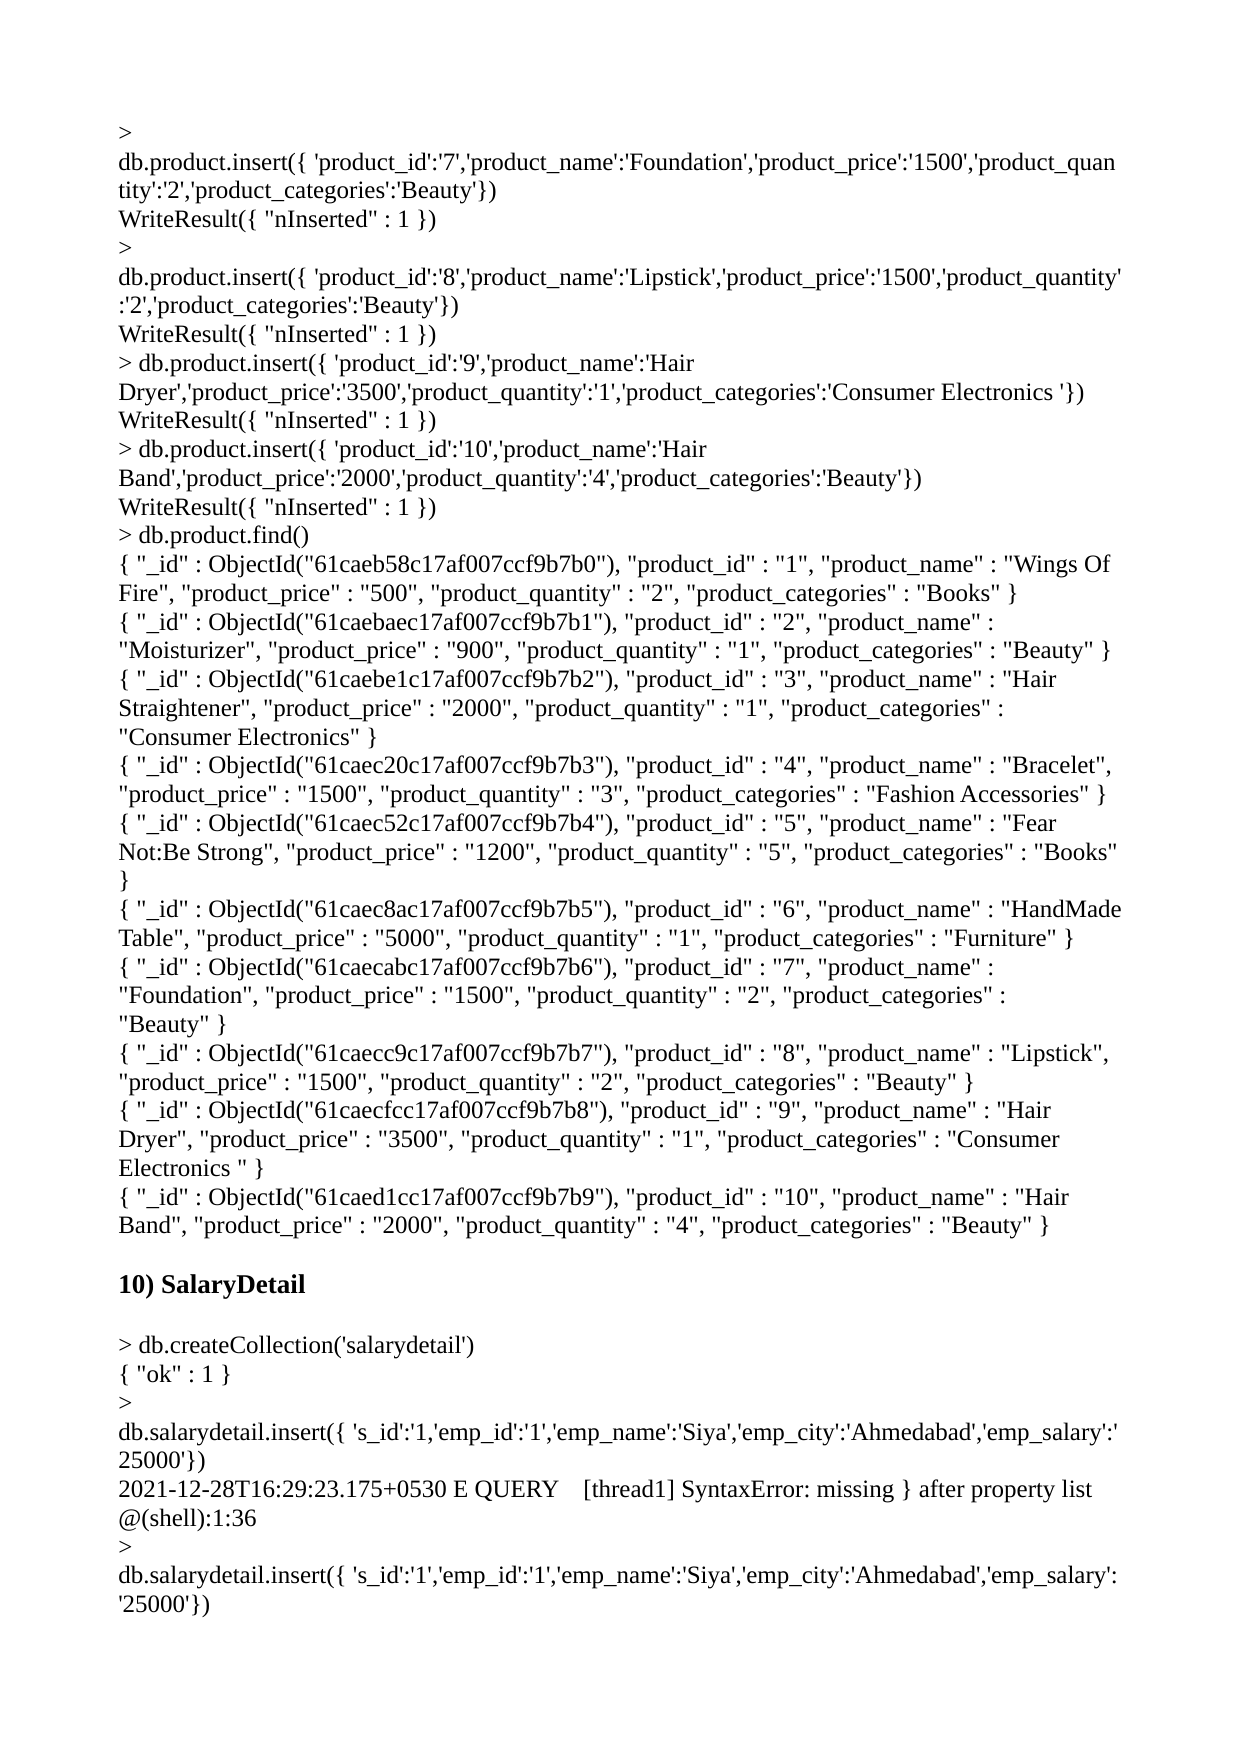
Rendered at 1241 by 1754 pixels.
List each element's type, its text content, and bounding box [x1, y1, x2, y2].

text 10) SalaryDetail [118, 1268, 1122, 1299]
text { "_id" : ObjectId("61caecabc17af007ccf9b7b6"), "product_id" : "7", "product_name" : "Foundation", "product_price" : "1500", "product_quantity" : "2", "product_categories" : "Beauty" } [118, 952, 1122, 1038]
text { "_id" : ObjectId("61caed1cc17af007ccf9b7b9"), "product_id" : "10", "product_name" : "Hair Band", "product_price" : "2000", "product_quantity" : "4", "product_categories" : "Beauty" } [118, 1182, 1122, 1239]
text { "_id" : ObjectId("61caecfcc17af007ccf9b7b8"), "product_id" : "9", "product_name" : "Hair Dryer", "product_price" : "3500", "product_quantity" : "1", "product_categories" : "Consumer Electronics " } [118, 1096, 1122, 1182]
text WriteResult({ "nInserted" : 1 }) [118, 492, 1122, 521]
text WriteResult({ "nInserted" : 1 }) [118, 319, 1122, 348]
text > db.createCollection('salarydetail') [118, 1330, 1122, 1359]
text > db.salarydetail.insert({ 's_id':'1,'emp_id':'1','emp_name':'Siya','emp_city':'Ahmedabad','emp_salary':'25000'}) [118, 1388, 1122, 1474]
text { "_id" : ObjectId("61caec8ac17af007ccf9b7b5"), "product_id" : "6", "product_name" : "HandMade Table", "product_price" : "5000", "product_quantity" : "1", "product_categories" : "Furniture" } [118, 894, 1122, 952]
text { "_id" : ObjectId("61caecc9c17af007ccf9b7b7"), "product_id" : "8", "product_name" : "Lipstick", "product_price" : "1500", "product_quantity" : "2", "product_categories" : "Beauty" } [118, 1038, 1122, 1096]
text { "_id" : ObjectId("61caec20c17af007ccf9b7b3"), "product_id" : "4", "product_name" : "Bracelet", "product_price" : "1500", "product_quantity" : "3", "product_categories" : "Fashion Accessories" } [118, 751, 1122, 808]
text > db.product.find() [118, 521, 1122, 549]
text > db.product.insert({ 'product_id':'9','product_name':'Hair Dryer','product_price':'3500','product_quantity':'1','product_categories':'Consumer Electronics '}) [118, 348, 1122, 406]
text WriteResult({ "nInserted" : 1 }) [118, 406, 1122, 434]
text { "_id" : ObjectId("61caec52c17af007ccf9b7b4"), "product_id" : "5", "product_name" : "Fear Not:Be Strong", "product_price" : "1200", "product_quantity" : "5", "product_categories" : "Books" } [118, 808, 1122, 894]
text { "_id" : ObjectId("61caebaec17af007ccf9b7b1"), "product_id" : "2", "product_name" : "Moisturizer", "product_price" : "900", "product_quantity" : "1", "product_categories" : "Beauty" } [118, 607, 1122, 664]
text > db.product.insert({ 'product_id':'7','product_name':'Foundation','product_price':'1500','product_quantity':'2','product_categories':'Beauty'}) [118, 118, 1122, 204]
text > db.salarydetail.insert({ 's_id':'1','emp_id':'1','emp_name':'Siya','emp_city':'Ahmedabad','emp_salary':'25000'}) [118, 1532, 1122, 1618]
text WriteResult({ "nInserted" : 1 }) [118, 204, 1122, 233]
text { "ok" : 1 } [118, 1359, 1122, 1388]
text { "_id" : ObjectId("61caeb58c17af007ccf9b7b0"), "product_id" : "1", "product_name" : "Wings Of Fire", "product_price" : "500", "product_quantity" : "2", "product_categories" : "Books" } [118, 549, 1122, 607]
text > db.product.insert({ 'product_id':'8','product_name':'Lipstick','product_price':'1500','product_quantity':'2','product_categories':'Beauty'}) [118, 233, 1122, 319]
text > db.product.insert({ 'product_id':'10','product_name':'Hair Band','product_price':'2000','product_quantity':'4','product_categories':'Beauty'}) [118, 434, 1122, 492]
text { "_id" : ObjectId("61caebe1c17af007ccf9b7b2"), "product_id" : "3", "product_name" : "Hair Straightener", "product_price" : "2000", "product_quantity" : "1", "product_categories" : "Consumer Electronics" } [118, 664, 1122, 751]
text 2021-12-28T16:29:23.175+0530 E QUERY [thread1] SyntaxError: missing } after property list @(shell):1:36 [118, 1474, 1122, 1532]
